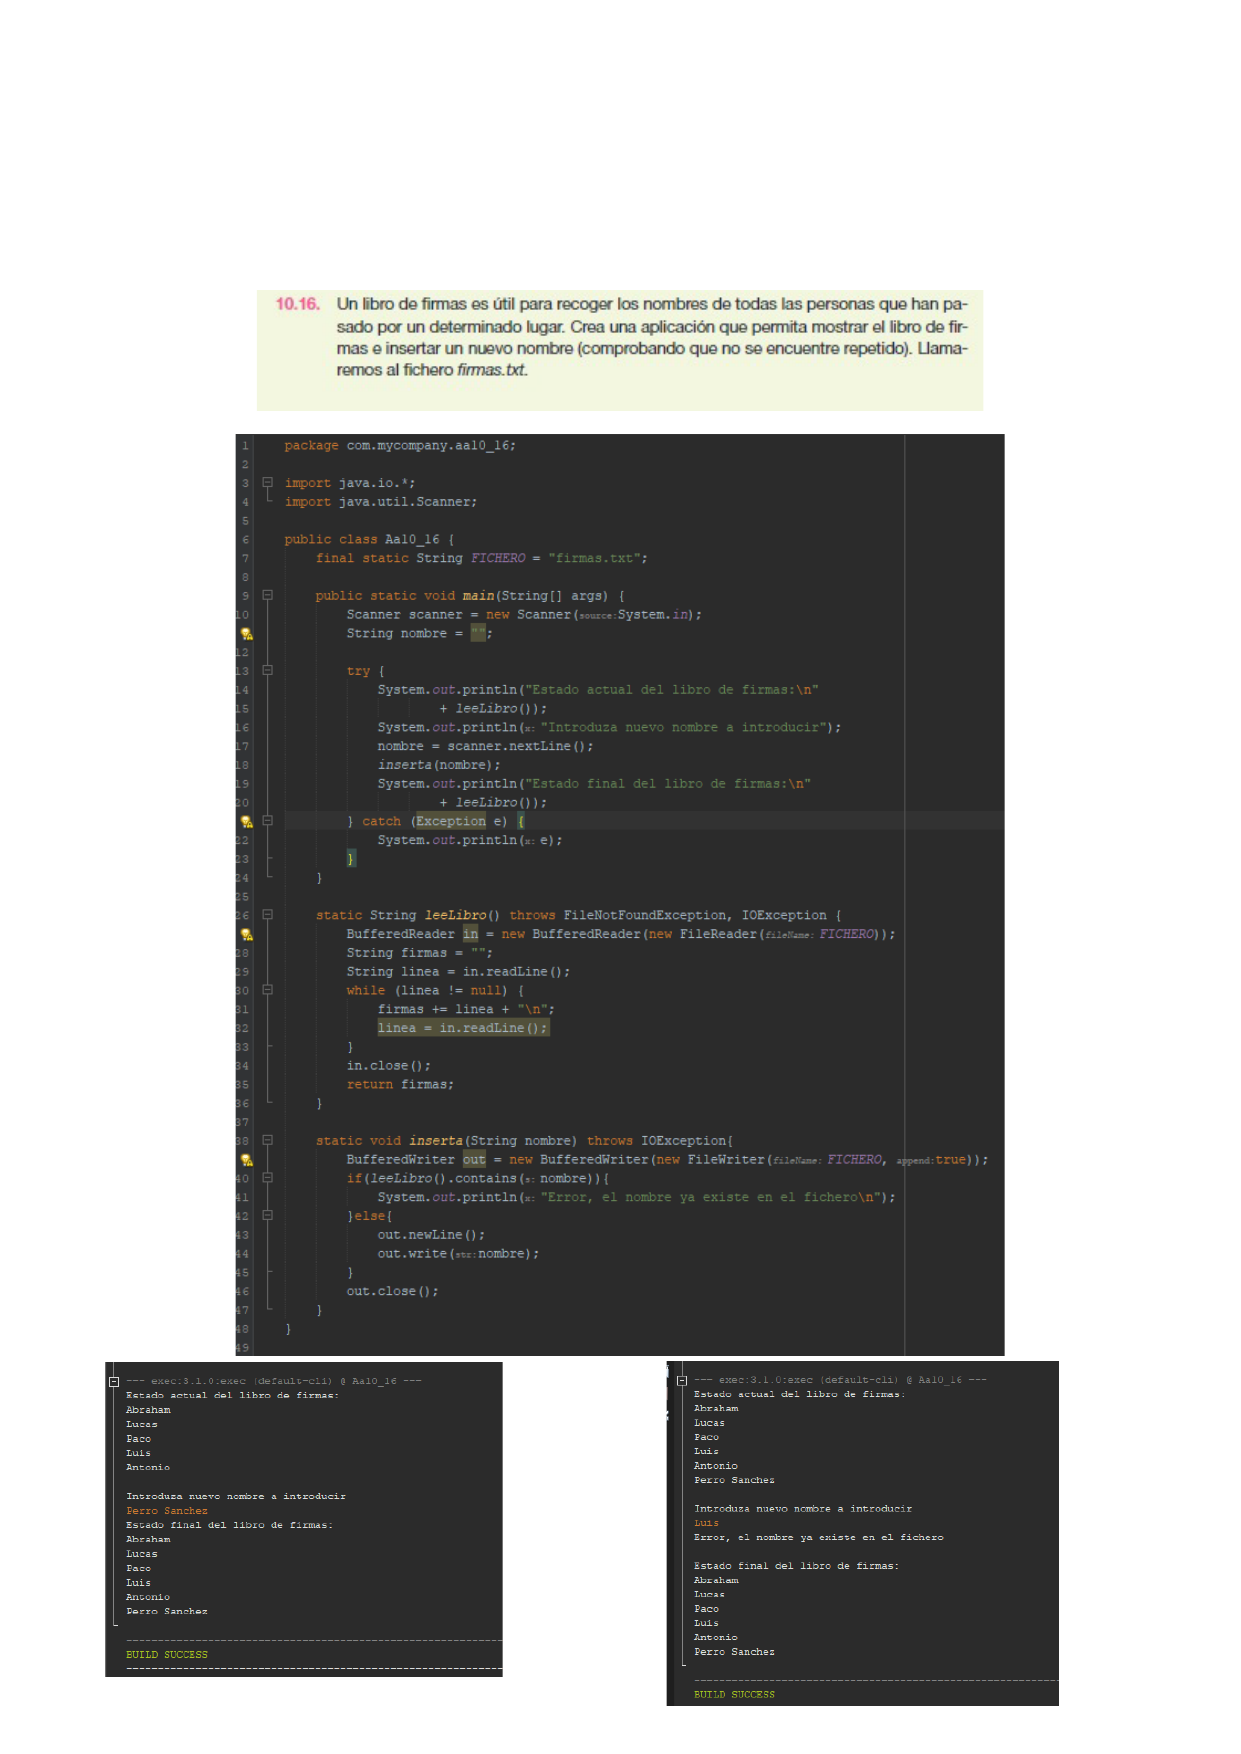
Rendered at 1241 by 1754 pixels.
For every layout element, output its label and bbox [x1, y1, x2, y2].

picture [666, 1361, 1059, 1706]
picture [105, 1362, 503, 1677]
picture [256, 290, 984, 411]
picture [235, 434, 1005, 1356]
